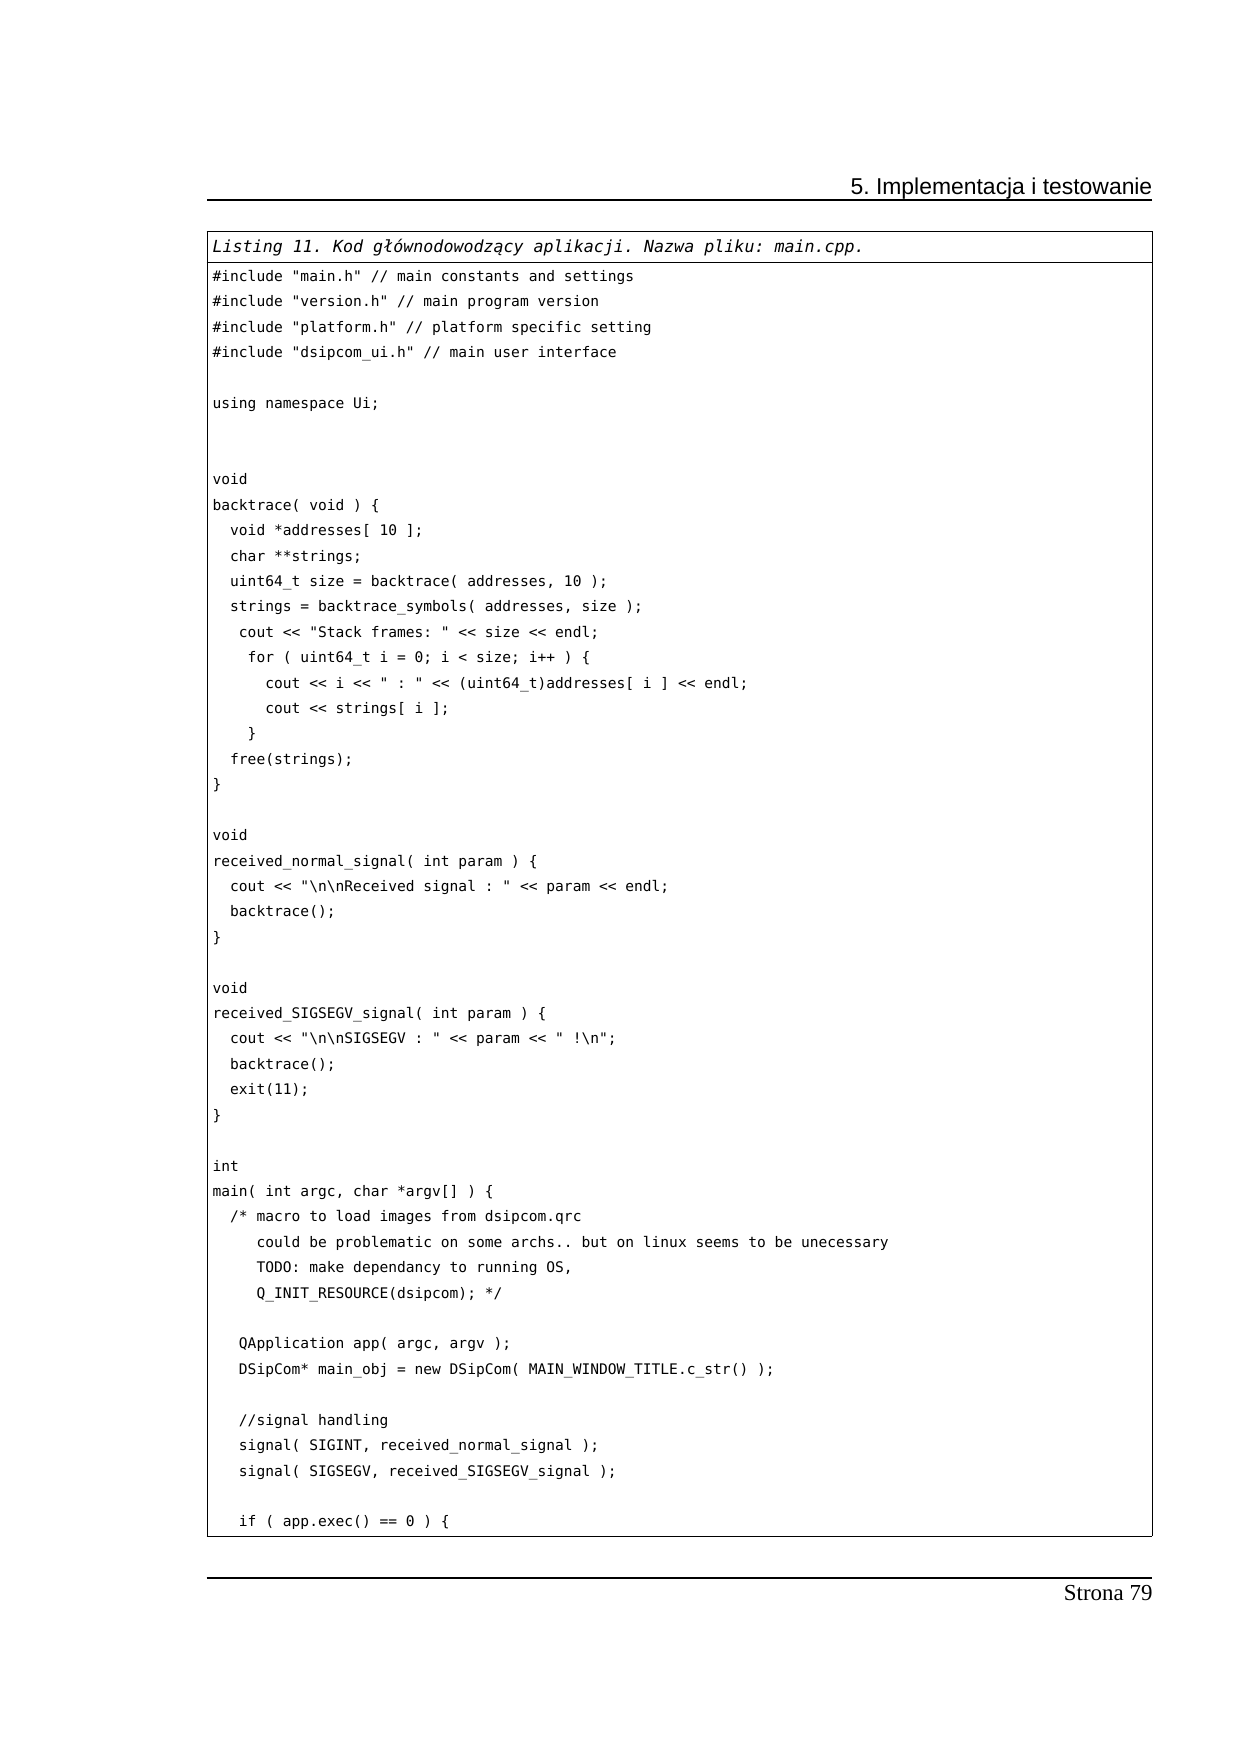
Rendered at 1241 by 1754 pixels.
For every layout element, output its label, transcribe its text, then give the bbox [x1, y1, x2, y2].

table_header Listing 11. Kod głównodowodzący aplikacji. Nazwa pliku: main.cpp. [208, 232, 1152, 262]
table_cell #include "main.h" // main constants and settings #include "version.h" // main program version #include "platform.h" // platform specific setting #include "dsipcom_ui.h" // main user interface using namespace Ui; void backtrace( void ) { void *addresses[ 10 ]; char **strings; uint64_t size = backtrace( addresses, 10 ); strings = backtrace_symbols( addresses, size ); cout << "Stack frames: " << size << endl; for ( uint64_t i = 0; i < size; i++ ) { cout << i << " : " << (uint64_t)addresses[ i ] << endl; cout << strings[ i ]; } free(strings); } void received_normal_signal( int param ) { cout << "\n\nReceived signal : " << param << endl; backtrace(); } void received_SIGSEGV_signal( int param ) { cout << "\n\nSIGSEGV : " << param << " !\n"; backtrace(); exit(11); } int main( int argc, char *argv[] ) { /* macro to load images from dsipcom.qrc could be problematic on some archs.. but on linux seems to be unecessary TODO: make dependancy to running OS, Q_INIT_RESOURCE(dsipcom); */ QApplication app( argc, argv ); DSipCom* main_obj = new DSipCom( MAIN_WINDOW_TITLE.c_str() ); //signal handling signal( SIGINT, received_normal_signal ); signal( SIGSEGV, received_SIGSEGV_signal ); if ( app.exec() == 0 ) { [208, 263, 1152, 1536]
